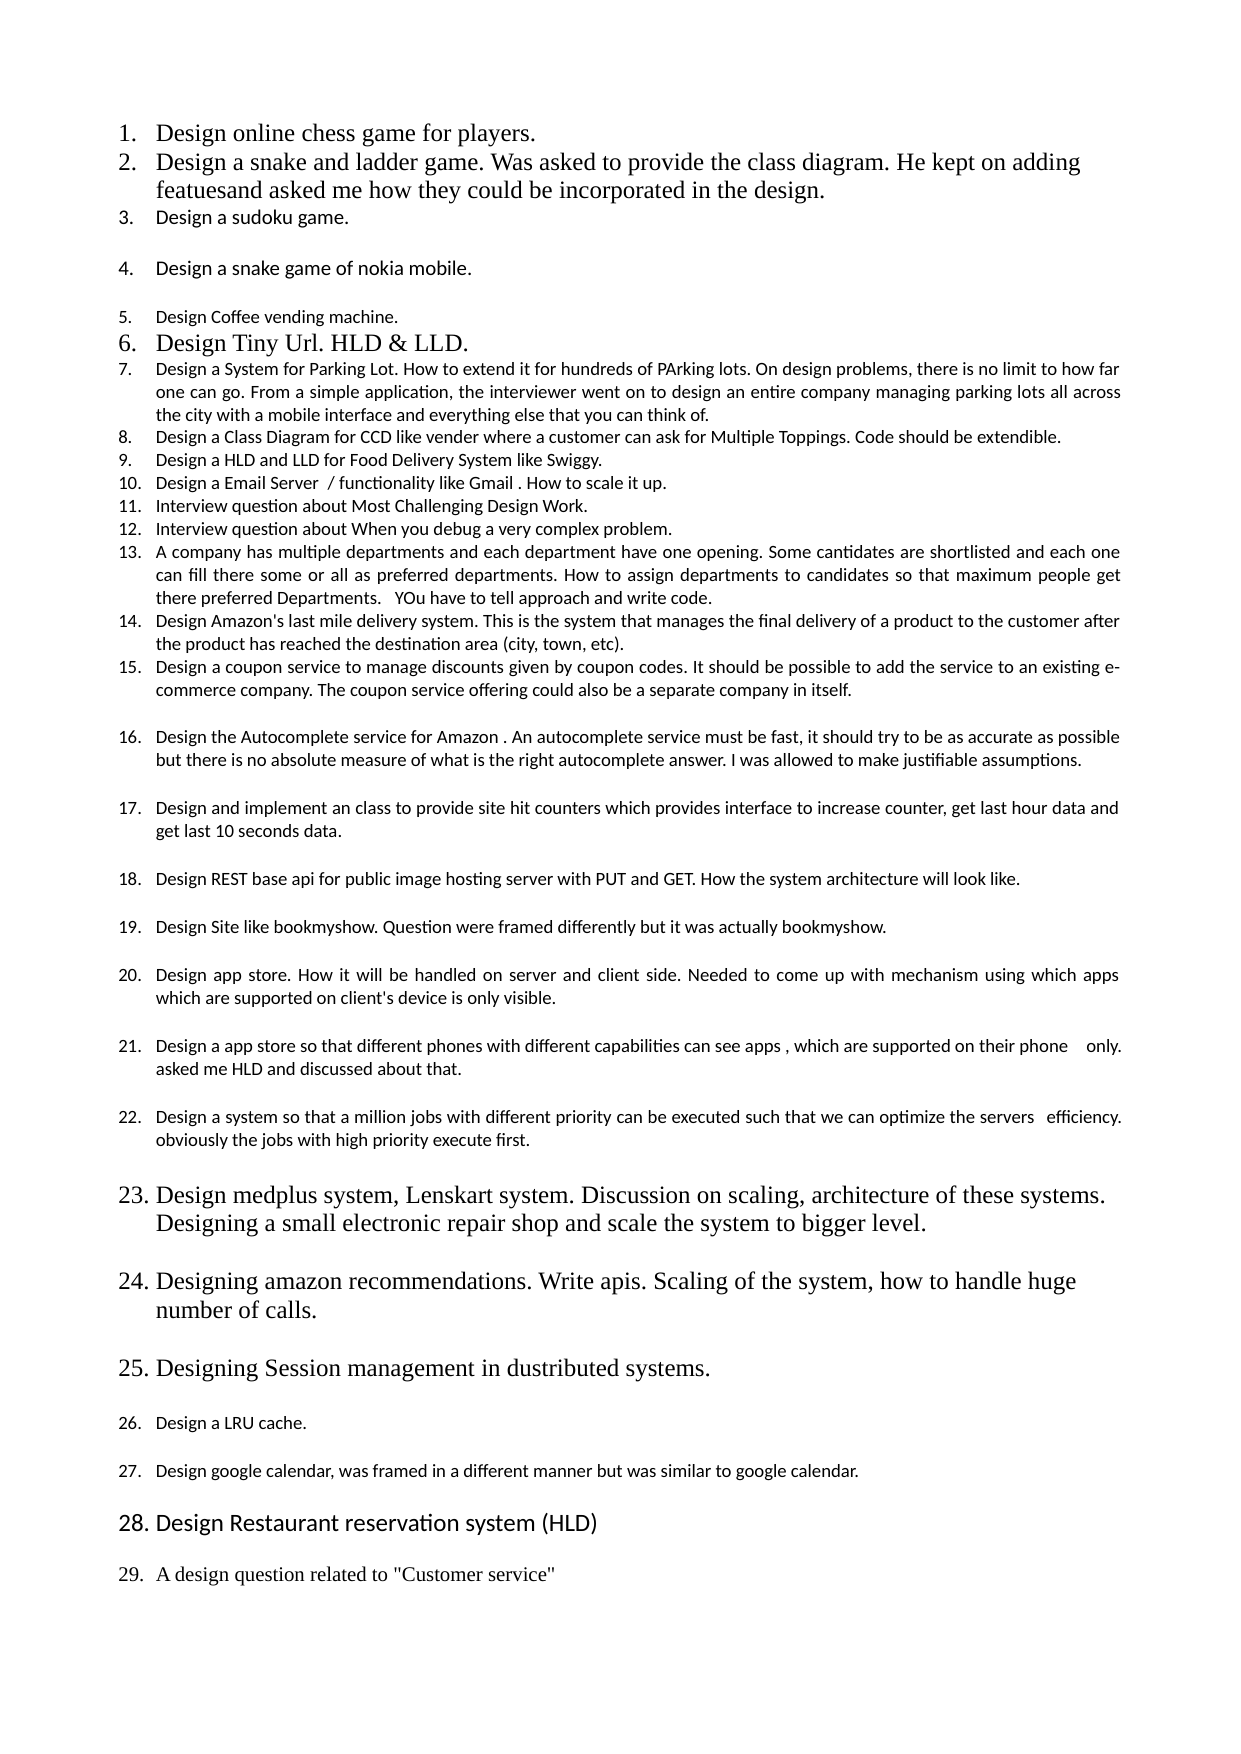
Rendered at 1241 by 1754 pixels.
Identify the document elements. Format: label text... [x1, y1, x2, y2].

list Design Site like bookmyshow. Question were framed differently but it was actually bookmyshow. [118, 915, 1122, 938]
list Design a sudoku game. [118, 204, 1122, 230]
list Designing amazon recommendations. Write apis. Scaling of the system, how to handle huge number of calls. [118, 1266, 1122, 1324]
list Design a System for Parking Lot. How to extend it for hundreds of PArking lots. On design problems, there is no limit to how far one can go. From a simple application, the interviewer went on to design an entire company managing parking lots all across the city with a mobile interface and everything else that you can think of. [118, 357, 1122, 426]
list A design question related to "Customer service" [118, 1562, 1122, 1586]
list Design Coffee vending machine. [118, 305, 1122, 328]
list Design a coupon service to manage discounts given by coupon codes. It should be possible to add the service to an existing e-commerce company. The coupon service offering could also be a separate company in itself. [118, 655, 1122, 701]
list Design Tiny Url. HLD & LLD. [118, 328, 1122, 357]
list Design the Autocomplete service for Amazon . An autocomplete service must be fast, it should try to be as accurate as possible but there is no absolute measure of what is the right autocomplete answer. I was allowed to make justifiable assumptions. [118, 726, 1122, 771]
list Design medplus system, Lenskart system. Discussion on scaling, architecture of these systems. Designing a small electronic repair shop and scale the system to bigger level. [118, 1180, 1122, 1237]
list Design REST base api for public image hosting server with PUT and GET. How the system architecture will look like. [118, 867, 1122, 890]
list Designing Session management in dustributed systems. [118, 1353, 1122, 1382]
list Design a LRU cache. [118, 1411, 1122, 1434]
list Interview question about Most Challenging Design Work. [118, 494, 1122, 517]
list Design a snake and ladder game. Was asked to provide the class diagram. He kept on adding featuesand asked me how they could be incorporated in the design. [118, 147, 1122, 204]
list Design Restaurant reservation system (HLD) [118, 1507, 1122, 1537]
list Design a system so that a million jobs with different priority can be executed such that we can optimize the servers efficiency. obviously the jobs with high priority execute first. [118, 1105, 1122, 1151]
list Design app store. How it will be handled on server and client side. Needed to come up with mechanism using which apps which are supported on client's device is only visible. [118, 963, 1122, 1009]
list Design Amazon's last mile delivery system. This is the system that manages the final delivery of a product to the customer after the product has reached the destination area (city, town, etc). [118, 609, 1122, 655]
list Design and implement an class to provide site hit counters which provides interface to increase counter, get last hour data and get last 10 seconds data. [118, 796, 1122, 842]
list Design a Email Server / functionality like Gmail . How to scale it up. [118, 471, 1122, 494]
list Design online chess game for players. [118, 118, 1122, 147]
list Design a snake game of nokia mobile. [118, 255, 1122, 280]
list Design a Class Diagram for CCD like vender where a customer can ask for Multiple Toppings. Code should be extendible. [118, 426, 1122, 448]
list A company has multiple departments and each department have one opening. Some cantidates are shortlisted and each one can fill there some or all as preferred departments. How to assign departments to candidates so that maximum people get there preferred Departments. YOu have to tell approach and write code. [118, 540, 1122, 609]
list Design google calendar, was framed in a different manner but was similar to google calendar. [118, 1459, 1122, 1482]
list Interview question about When you debug a very complex problem. [118, 517, 1122, 540]
list Design a HLD and LLD for Food Delivery System like Swiggy. [118, 448, 1122, 471]
list Design a app store so that different phones with different capabilities can see apps , which are supported on their phone only. asked me HLD and discussed about that. [118, 1034, 1122, 1080]
